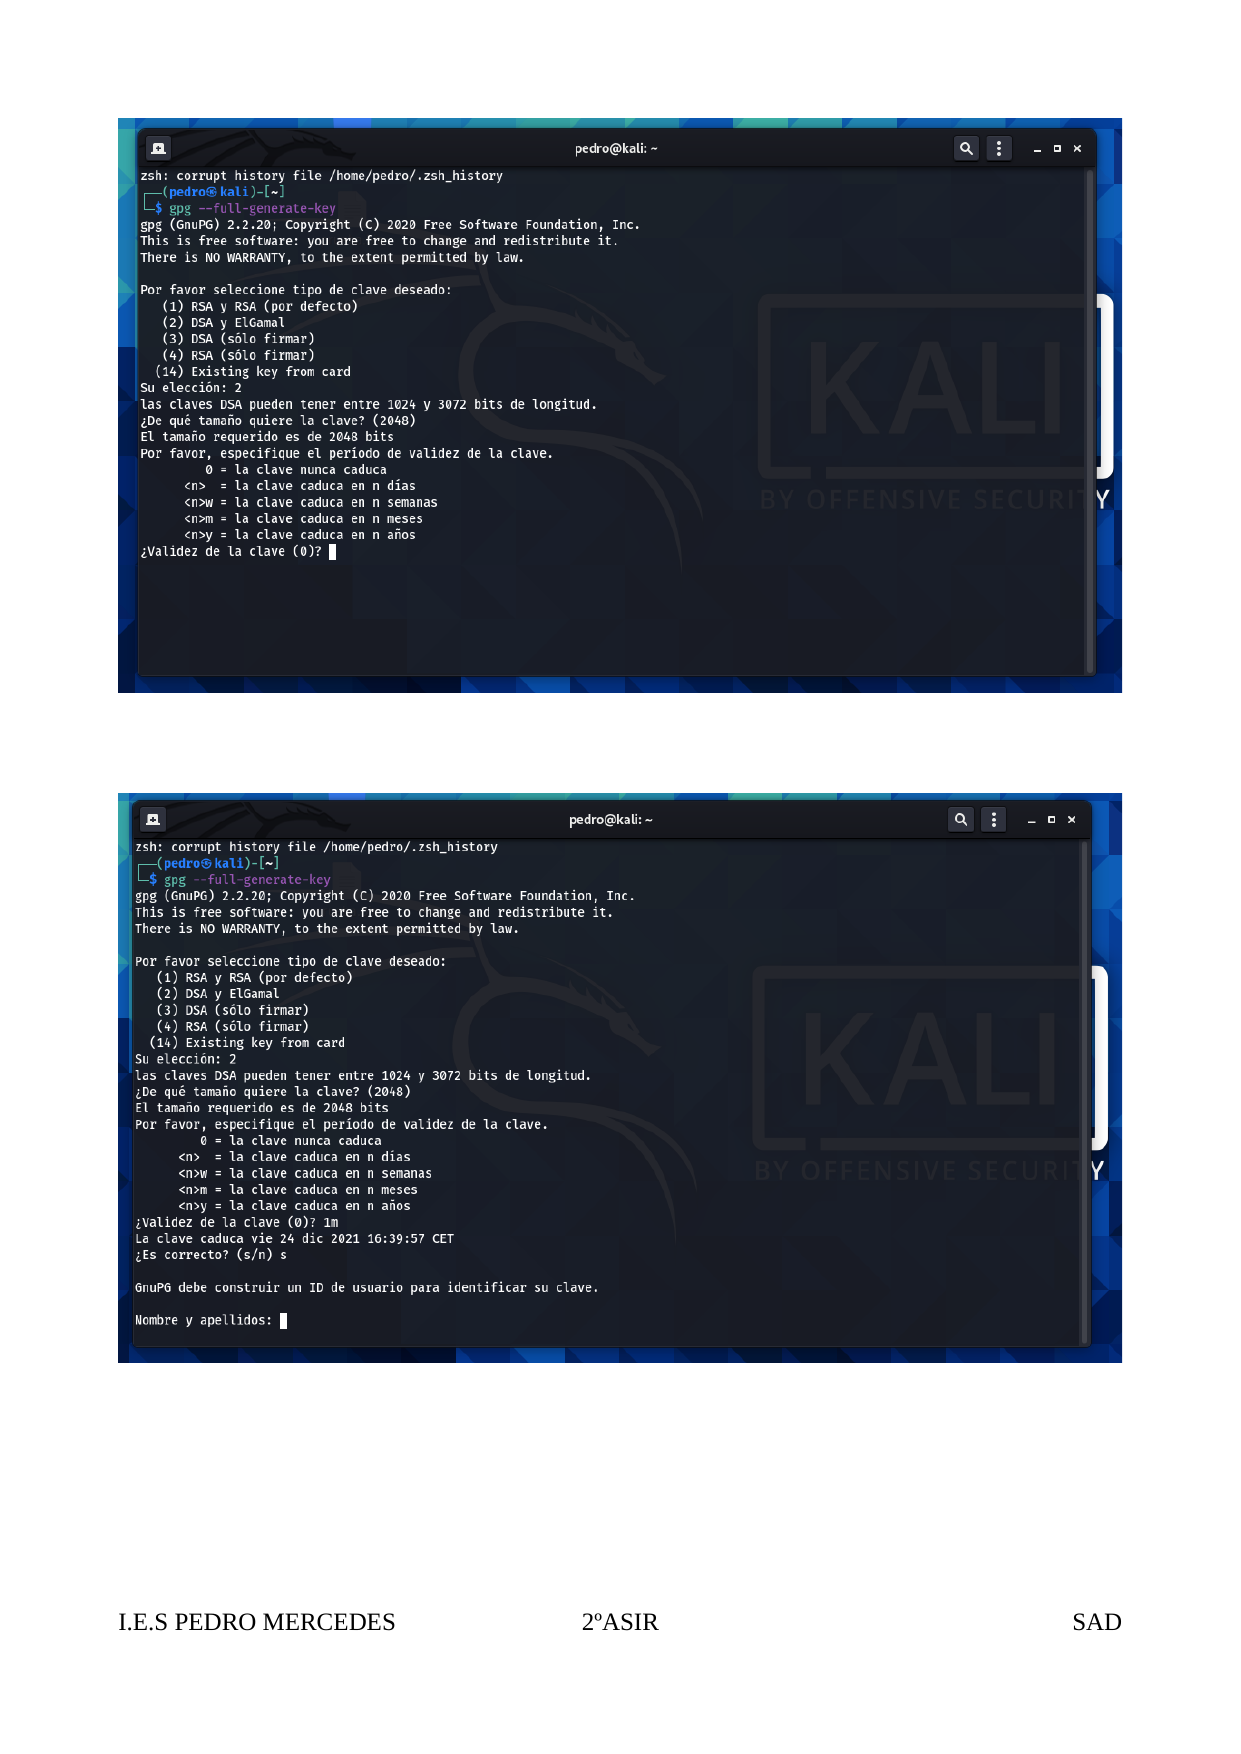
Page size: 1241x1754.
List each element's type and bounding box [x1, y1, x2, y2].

picture [118, 118, 1123, 693]
picture [118, 793, 1123, 1363]
